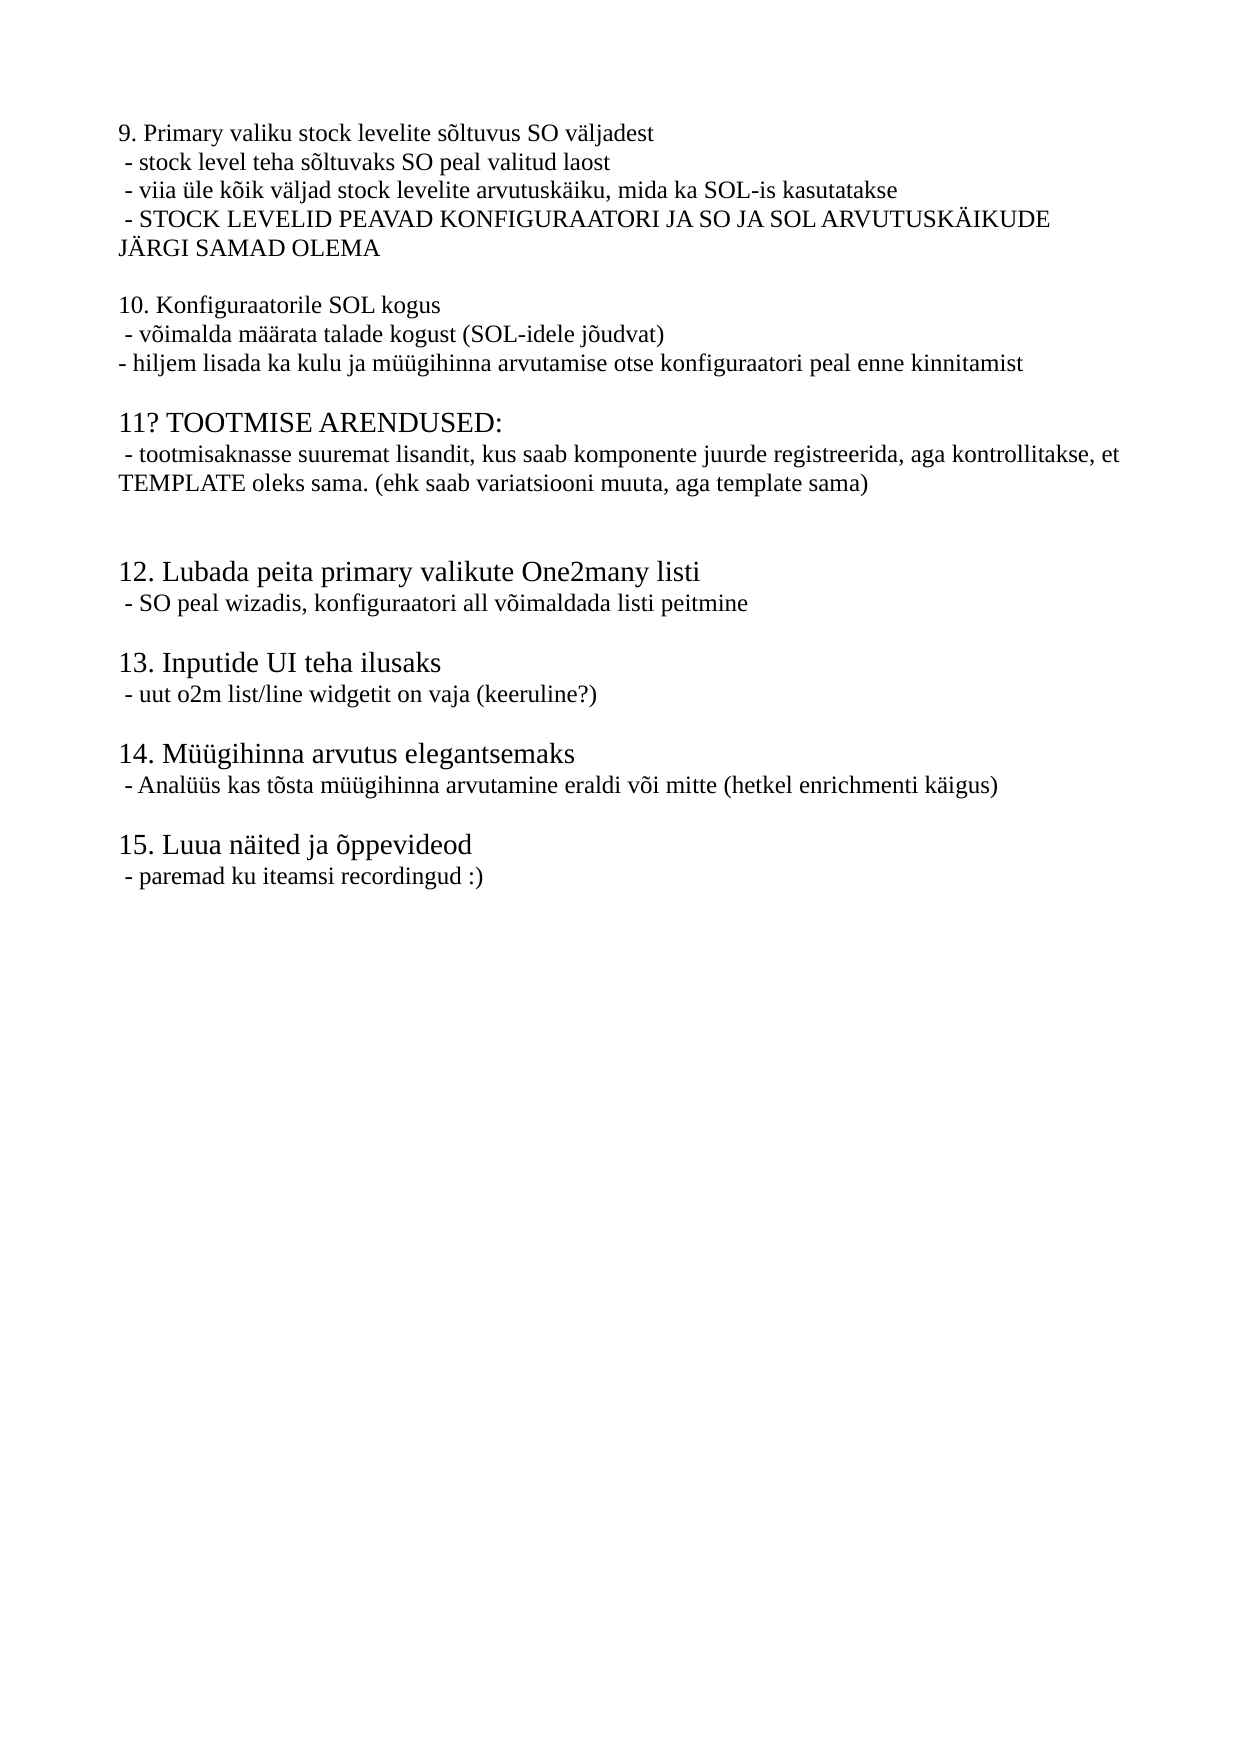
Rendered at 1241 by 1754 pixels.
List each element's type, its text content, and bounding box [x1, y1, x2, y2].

text - STOCK LEVELID PEAVAD KONFIGURAATORI JA SO JA SOL ARVUTUSKÄIKUDE JÄRGI SAMAD OLEMA [118, 204, 1122, 262]
text 15. Luua näited ja õppevideod [118, 827, 1122, 861]
text 12. Lubada peita primary valikute One2many listi [118, 554, 1122, 588]
text 9. Primary valiku stock levelite sõltuvus SO väljadest [118, 118, 1122, 147]
text 10. Konfiguraatorile SOL kogus [118, 291, 1122, 319]
text - uut o2m list/line widgetit on vaja (keeruline?) [118, 679, 1122, 707]
text 13. Inputide UI teha ilusaks [118, 645, 1122, 679]
text 14. Müügihinna arvutus elegantsemaks [118, 736, 1122, 770]
text - viia üle kõik väljad stock levelite arvutuskäiku, mida ka SOL-is kasutatakse [118, 176, 1122, 204]
text - tootmisaknasse suuremat lisandit, kus saab komponente juurde registreerida, aga kontrollitakse, et TEMPLATE oleks sama. (ehk saab variatsiooni muuta, aga template sama) [118, 439, 1122, 497]
text - Analüüs kas tõsta müügihinna arvutamine eraldi või mitte (hetkel enrichmenti käigus) [118, 770, 1122, 798]
text - paremad ku iteamsi recordingud :) [118, 861, 1122, 889]
text - hiljem lisada ka kulu ja müügihinna arvutamise otse konfiguraatori peal enne kinnitamist [118, 348, 1122, 377]
text - võimalda määrata talade kogust (SOL-idele jõudvat) [118, 319, 1122, 348]
text - stock level teha sõltuvaks SO peal valitud laost [118, 147, 1122, 176]
text 11? TOOTMISE ARENDUSED: [118, 406, 1122, 439]
text - SO peal wizadis, konfiguraatori all võimaldada listi peitmine [118, 588, 1122, 616]
